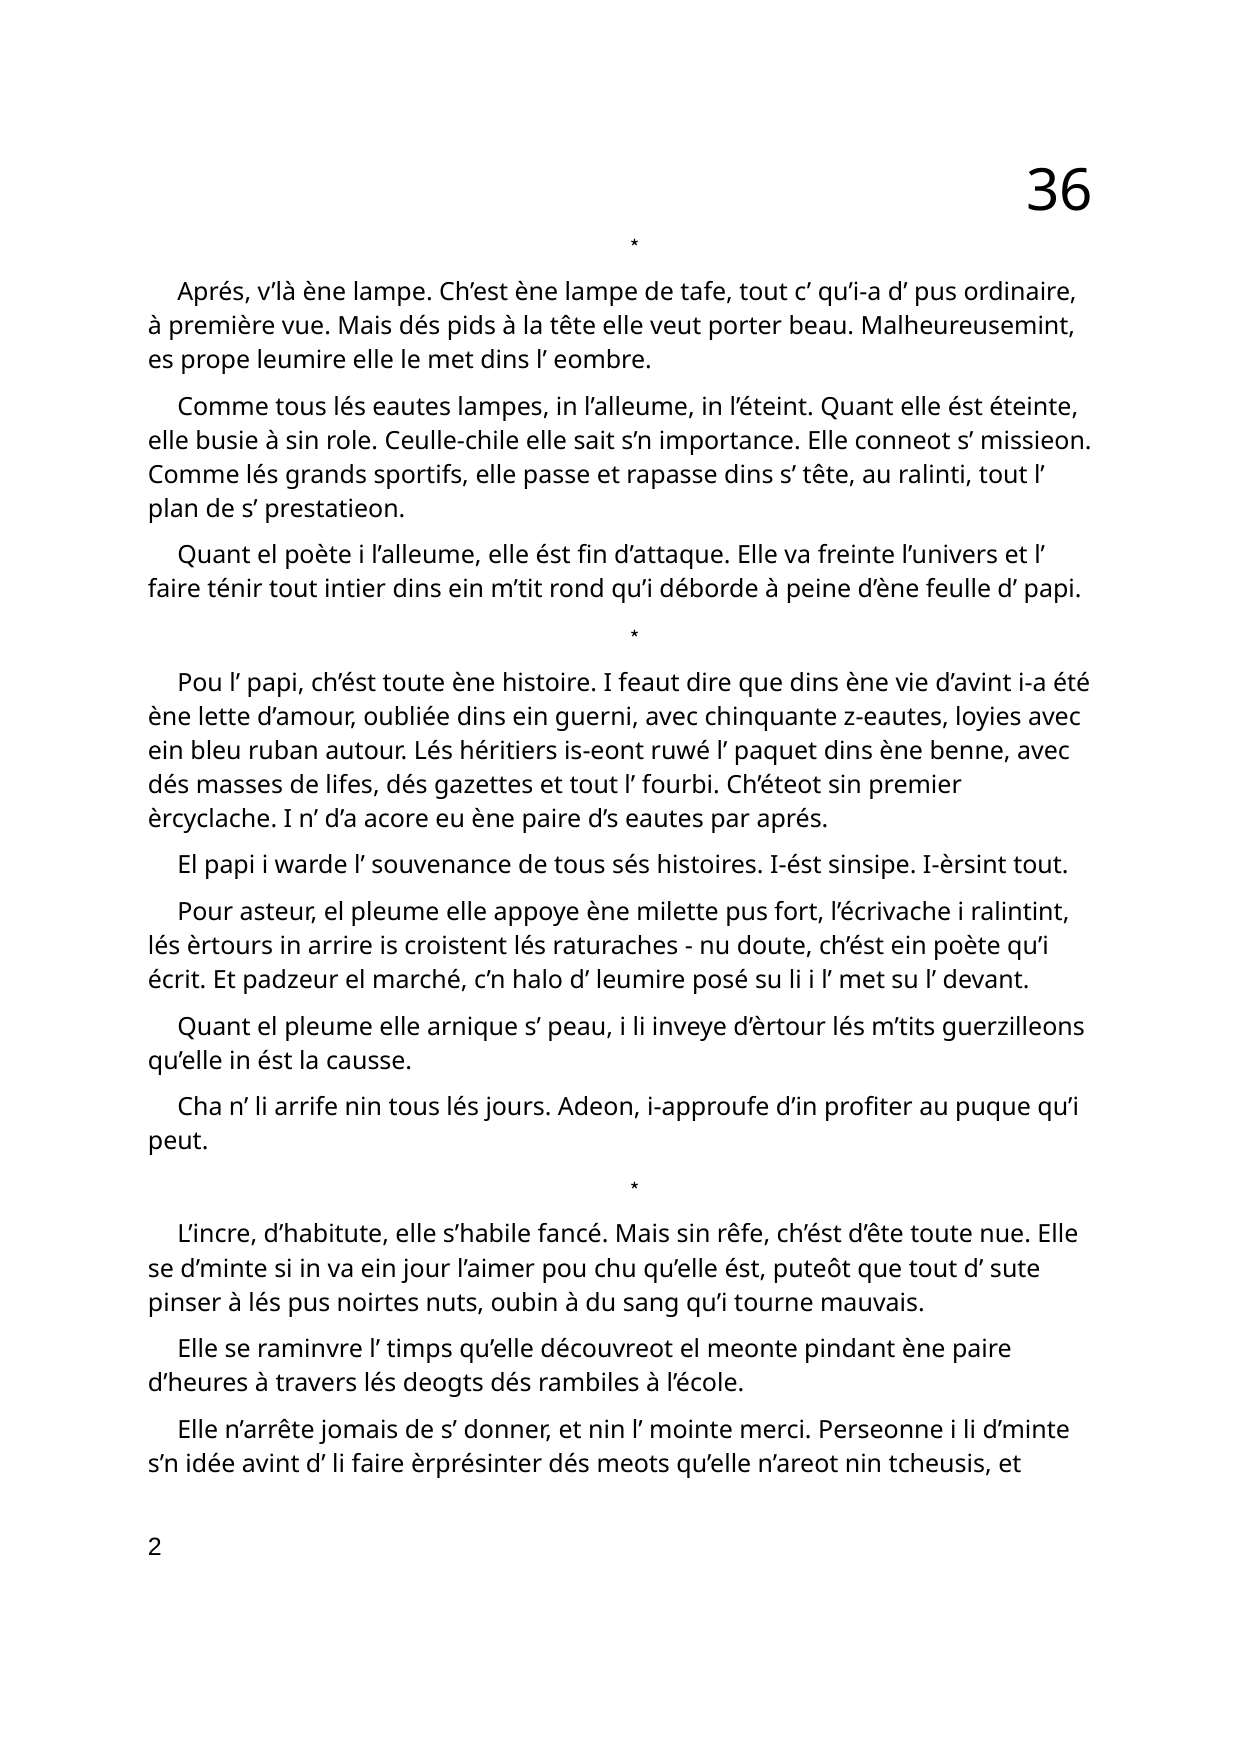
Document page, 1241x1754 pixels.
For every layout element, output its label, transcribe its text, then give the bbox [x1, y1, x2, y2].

text Elle se raminvre l’ timps qu’elle découvreot el meonte pindant ène paire d’heures à travers lés deogts dés rambiles à l’école. [148, 1331, 1092, 1399]
text Aprés, v’là ène lampe. Ch’est ène lampe de tafe, tout c’ qu’i-a d’ pus ordinaire, à première vue. Mais dés pids à la tête elle veut porter beau. Malheureusemint, es prope leumire elle le met dins l’ eombre. [148, 274, 1092, 376]
text Elle n’arrête jomais de s’ donner, et nin l’ mointe merci. Perseonne i li d’minte s’n idée avint d’ li faire èrprésinter dés meots qu’elle n’areot nin tcheusis, et [148, 1411, 1092, 1479]
text L’incre, d’habitute, elle s’habile fancé. Mais sin rêfe, ch’ést d’ête toute nue. Elle se d’minte si in va ein jour l’aimer pou chu qu’elle ést, puteôt que tout d’ sute pinser à lés pus noirtes nuts, oubin à du sang qu’i tourne mauvais. [148, 1216, 1092, 1318]
text Comme tous lés eautes lampes, in l’alleume, in l’éteint. Quant elle ést éteinte, elle busie à sin role. Ceulle-chile elle sait s’n importance. Elle conneot s’ missieon. Comme lés grands sportifs, elle passe et rapasse dins s’ tête, au ralinti, tout l’ plan de s’ prestatieon. [148, 388, 1092, 524]
text ﹡ [148, 1169, 1092, 1204]
text Cha n’ li arrife nin tous lés jours. Adeon, i-approufe d’in profiter au puque qu’i peut. [148, 1089, 1092, 1157]
text Quant el poète i l’alleume, elle ést fin d’attaque. Elle va freinte l’univers et l’ faire ténir tout intier dins ein m’tit rond qu’i déborde à peine d’ène feulle d’ papi. [148, 537, 1092, 605]
text ﹡ [148, 618, 1092, 652]
text Pour asteur, el pleume elle appoye ène milette pus fort, l’écrivache i ralintint, lés èrtours in arrire is croistent lés raturaches - nu doute, ch’ést ein poète qu’i écrit. Et padzeur el marché, c’n halo d’ leumire posé su li i l’ met su l’ devant. [148, 894, 1092, 996]
text El papi i warde l’ souvenance de tous sés histoires. I-ést sinsipe. I-èrsint tout. [148, 847, 1092, 881]
text Quant el pleume elle arnique s’ peau, i li inveye d’èrtour lés m’tits guerzilleons qu’elle in ést la causse. [148, 1008, 1092, 1076]
text ﹡ [148, 227, 1092, 261]
text Pou l’ papi, ch’ést toute ène histoire. I feaut dire que dins ène vie d’avint i-a été ène lette d’amour, oubliée dins ein guerni, avec chinquante z-eautes, loyies avec ein bleu ruban autour. Lés héritiers is-eont ruwé l’ paquet dins ène benne, avec dés masses de lifes, dés gazettes et tout l’ fourbi. Ch’éteot sin premier èrcyclache. I n’ d’a acore eu ène paire d’s eautes par aprés. [148, 664, 1092, 834]
